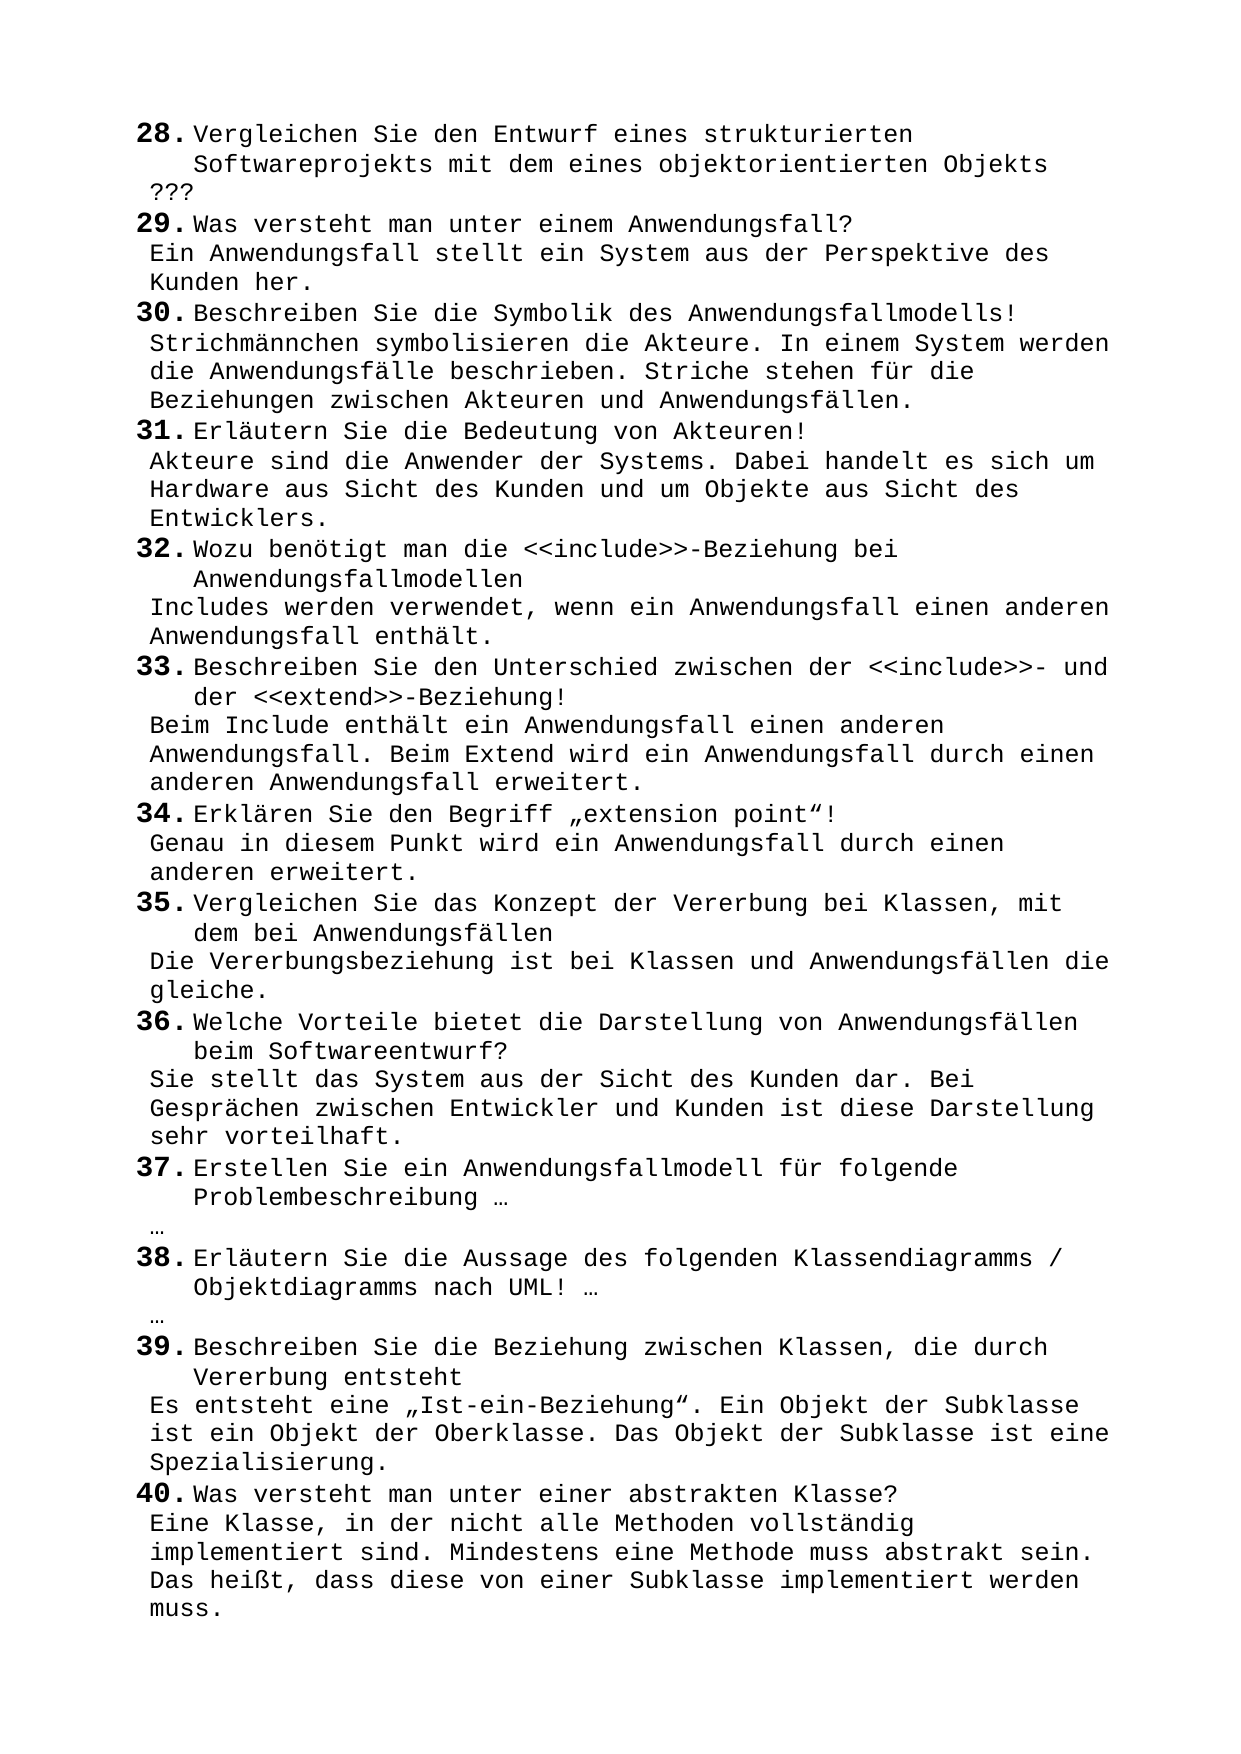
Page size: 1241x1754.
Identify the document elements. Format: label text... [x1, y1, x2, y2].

list Es entsteht eine „Ist-ein-Beziehung“. Ein Objekt der Subklasse ist ein Objekt der Oberklasse. Das Objekt der Subklasse ist eine Spezialisierung. [118, 1393, 1122, 1478]
list Die Vererbungsbeziehung ist bei Klassen und Anwendungsfällen die gleiche. [118, 949, 1122, 1006]
list Beim Include enthält ein Anwendungsfall einen anderen Anwendungsfall. Beim Extend wird ein Anwendungsfall durch einen anderen Anwendungsfall erweitert. [118, 713, 1122, 798]
list Wozu benötigt man die <<include>>-Beziehung bei Anwendungsfallmodellen [118, 533, 1122, 595]
list Strichmännchen symbolisieren die Akteure. In einem System werden die Anwendungsfälle beschrieben. Striche stehen für die Beziehungen zwischen Akteuren und Anwendungsfällen. [118, 331, 1122, 416]
list Beschreiben Sie die Beziehung zwischen Klassen, die durch Vererbung entsteht [118, 1331, 1122, 1393]
list … [118, 1213, 1122, 1242]
list Was versteht man unter einem Anwendungsfall? [118, 208, 1122, 241]
list Beschreiben Sie den Unterschied zwischen der <<include>>- und der <<extend>>-Beziehung! [118, 652, 1122, 713]
list Eine Klasse, in der nicht alle Methoden vollständig implementiert sind. Mindestens eine Methode muss abstrakt sein. Das heißt, dass diese von einer Subklasse implementiert werden muss. [118, 1511, 1122, 1624]
list ??? [118, 179, 1122, 208]
list Beschreiben Sie die Symbolik des Anwendungsfallmodells! [118, 297, 1122, 331]
list Vergleichen Sie das Konzept der Vererbung bei Klassen, mit dem bei Anwendungsfällen [118, 888, 1122, 949]
list … [118, 1303, 1122, 1331]
list Vergleichen Sie den Entwurf eines strukturierten Softwareprojekts mit dem eines objektorientierten Objekts [118, 118, 1122, 179]
list Erläutern Sie die Aussage des folgenden Klassendiagramms / Objektdiagramms nach UML! … [118, 1242, 1122, 1303]
list Was versteht man unter einer abstrakten Klasse? [118, 1478, 1122, 1511]
list Akteure sind die Anwender der Systems. Dabei handelt es sich um Hardware aus Sicht des Kunden und um Objekte aus Sicht des Entwicklers. [118, 448, 1122, 533]
list Genau in diesem Punkt wird ein Anwendungsfall durch einen anderen erweitert. [118, 831, 1122, 888]
list Erstellen Sie ein Anwendungsfallmodell für folgende Problembeschreibung … [118, 1152, 1122, 1213]
list Erläutern Sie die Bedeutung von Akteuren! [118, 416, 1122, 448]
list Sie stellt das System aus der Sicht des Kunden dar. Bei Gesprächen zwischen Entwickler und Kunden ist diese Darstellung sehr vorteilhaft. [118, 1067, 1122, 1152]
list Welche Vorteile bietet die Darstellung von Anwendungsfällen beim Softwareentwurf? [118, 1006, 1122, 1067]
list Includes werden verwendet, wenn ein Anwendungsfall einen anderen Anwendungsfall enthält. [118, 595, 1122, 652]
list Ein Anwendungsfall stellt ein System aus der Perspektive des Kunden her. [118, 241, 1122, 297]
list Erklären Sie den Begriff „extension point“! [118, 798, 1122, 831]
